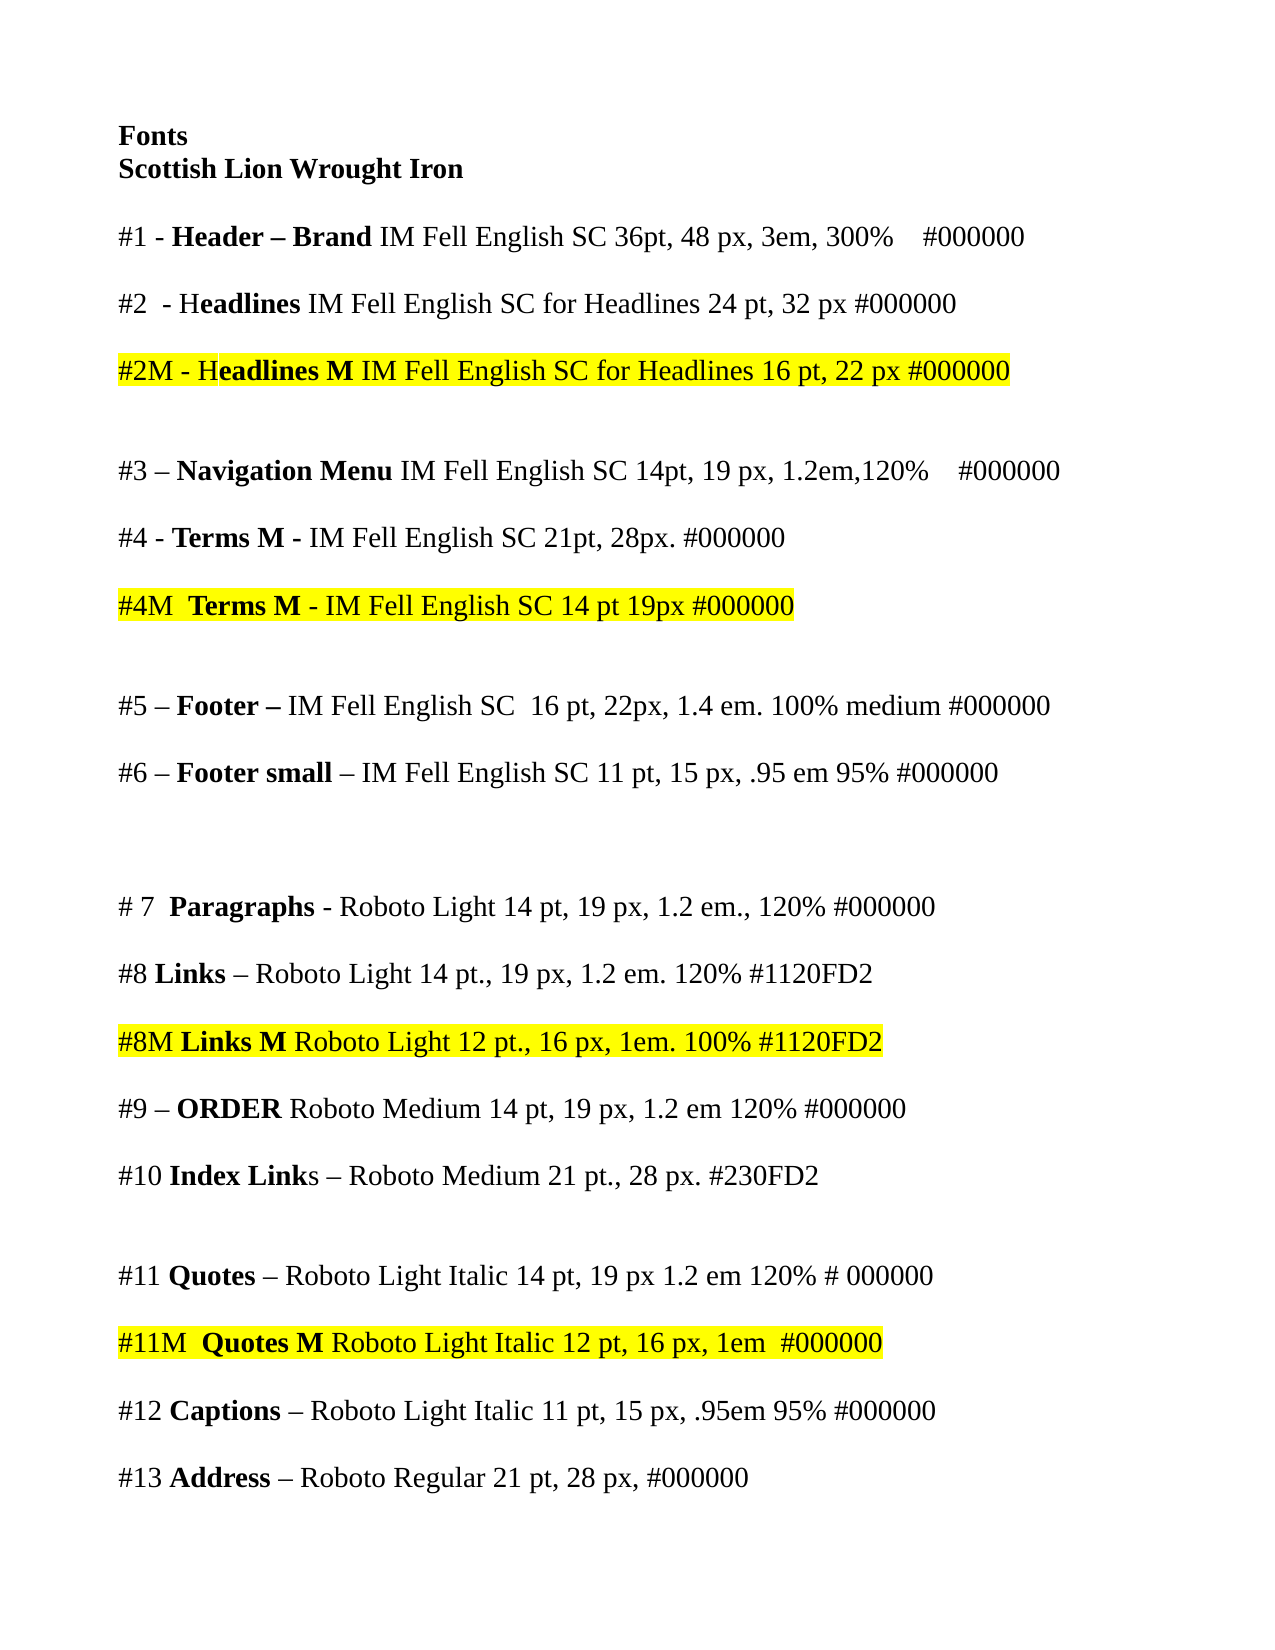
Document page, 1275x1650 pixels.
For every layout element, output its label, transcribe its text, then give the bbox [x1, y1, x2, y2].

text #8M Links M Roboto Light 12 pt., 16 px, 1em. 100% #1120FD2 [118, 1024, 1157, 1057]
text #13 Address – Roboto Regular 21 pt, 28 px, #000000 [118, 1460, 1157, 1493]
text Scottish Lion Wrought Iron [118, 152, 1157, 185]
text #1 - Header – Brand IM Fell English SC 36pt, 48 px, 3em, 300% #000000 [118, 219, 1157, 252]
text #12 Captions – Roboto Light Italic 11 pt, 15 px, .95em 95% #000000 [118, 1393, 1157, 1426]
text #4M Terms M - IM Fell English SC 14 pt 19px #000000 [118, 588, 1157, 621]
text #10 Index Links – Roboto Medium 21 pt., 28 px. #230FD2 [118, 1158, 1157, 1191]
text #5 – Footer – IM Fell English SC 16 pt, 22px, 1.4 em. 100% medium #000000 [118, 688, 1157, 722]
text #2 - Headlines IM Fell English SC for Headlines 24 pt, 32 px #000000 [118, 286, 1157, 319]
text #3 – Navigation Menu IM Fell English SC 14pt, 19 px, 1.2em,120% #000000 [118, 453, 1157, 487]
text #8 Links – Roboto Light 14 pt., 19 px, 1.2 em. 120% #1120FD2 [118, 957, 1157, 990]
text #2M - Headlines M IM Fell English SC for Headlines 16 pt, 22 px #000000 [118, 353, 1157, 386]
text #11 Quotes – Roboto Light Italic 14 pt, 19 px 1.2 em 120% # 000000 [118, 1258, 1157, 1292]
text #11M Quotes M Roboto Light Italic 12 pt, 16 px, 1em #000000 [118, 1326, 1157, 1359]
text Fonts [118, 118, 1157, 152]
text #4 - Terms M - IM Fell English SC 21pt, 28px. #000000 [118, 521, 1157, 554]
text #9 – ORDER Roboto Medium 14 pt, 19 px, 1.2 em 120% #000000 [118, 1091, 1157, 1124]
text #6 – Footer small – IM Fell English SC 11 pt, 15 px, .95 em 95% #000000 [118, 755, 1157, 789]
text # 7 Paragraphs - Roboto Light 14 pt, 19 px, 1.2 em., 120% #000000 [118, 889, 1157, 923]
